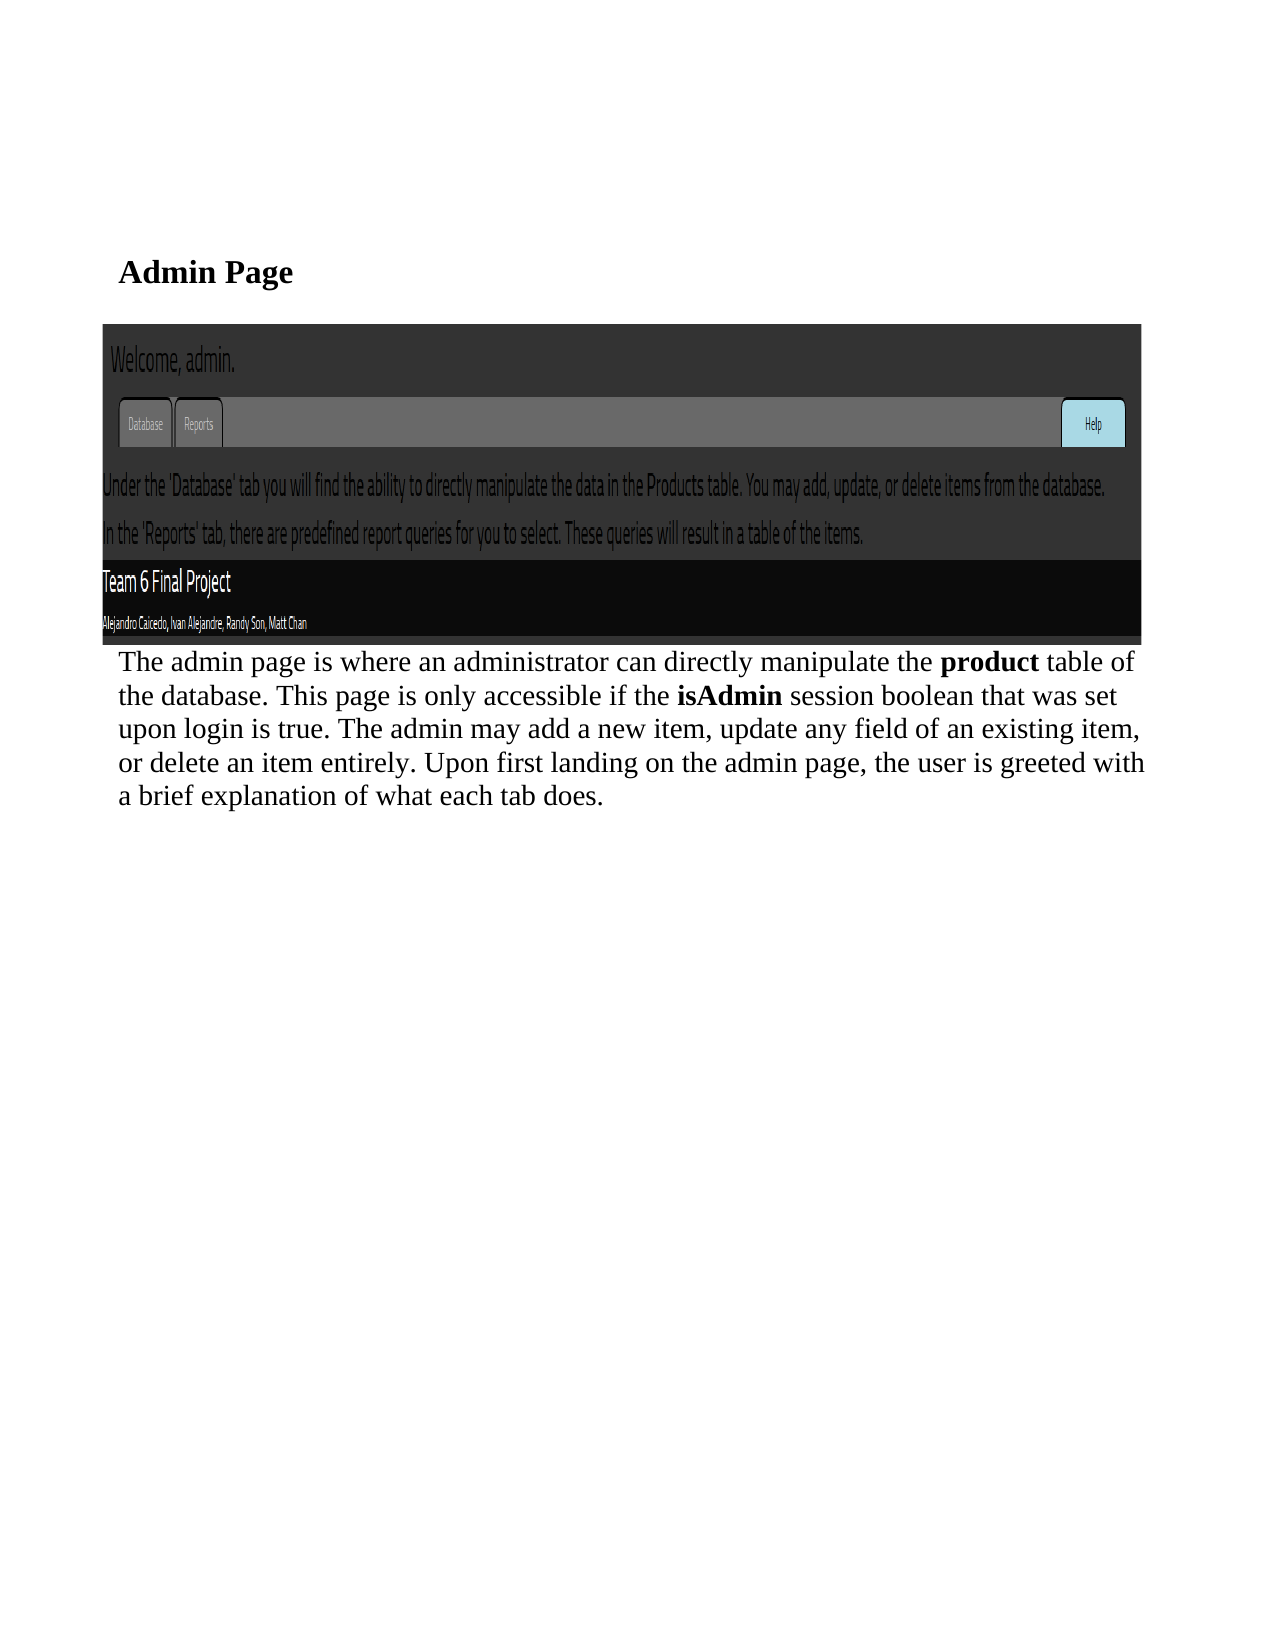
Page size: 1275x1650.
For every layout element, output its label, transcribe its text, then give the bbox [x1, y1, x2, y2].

text The admin page is where an administrator can directly manipulate the product table of the database. This page is only accessible if the isAdmin session boolean that was set upon login is true. The admin may add a new item, update any field of an existing item, or delete an item entirely. Upon first landing on the admin page, the user is greeted with a brief explanation of what each tab does. [118, 324, 1157, 812]
text Admin Page [118, 252, 1157, 291]
picture [102, 324, 1142, 645]
